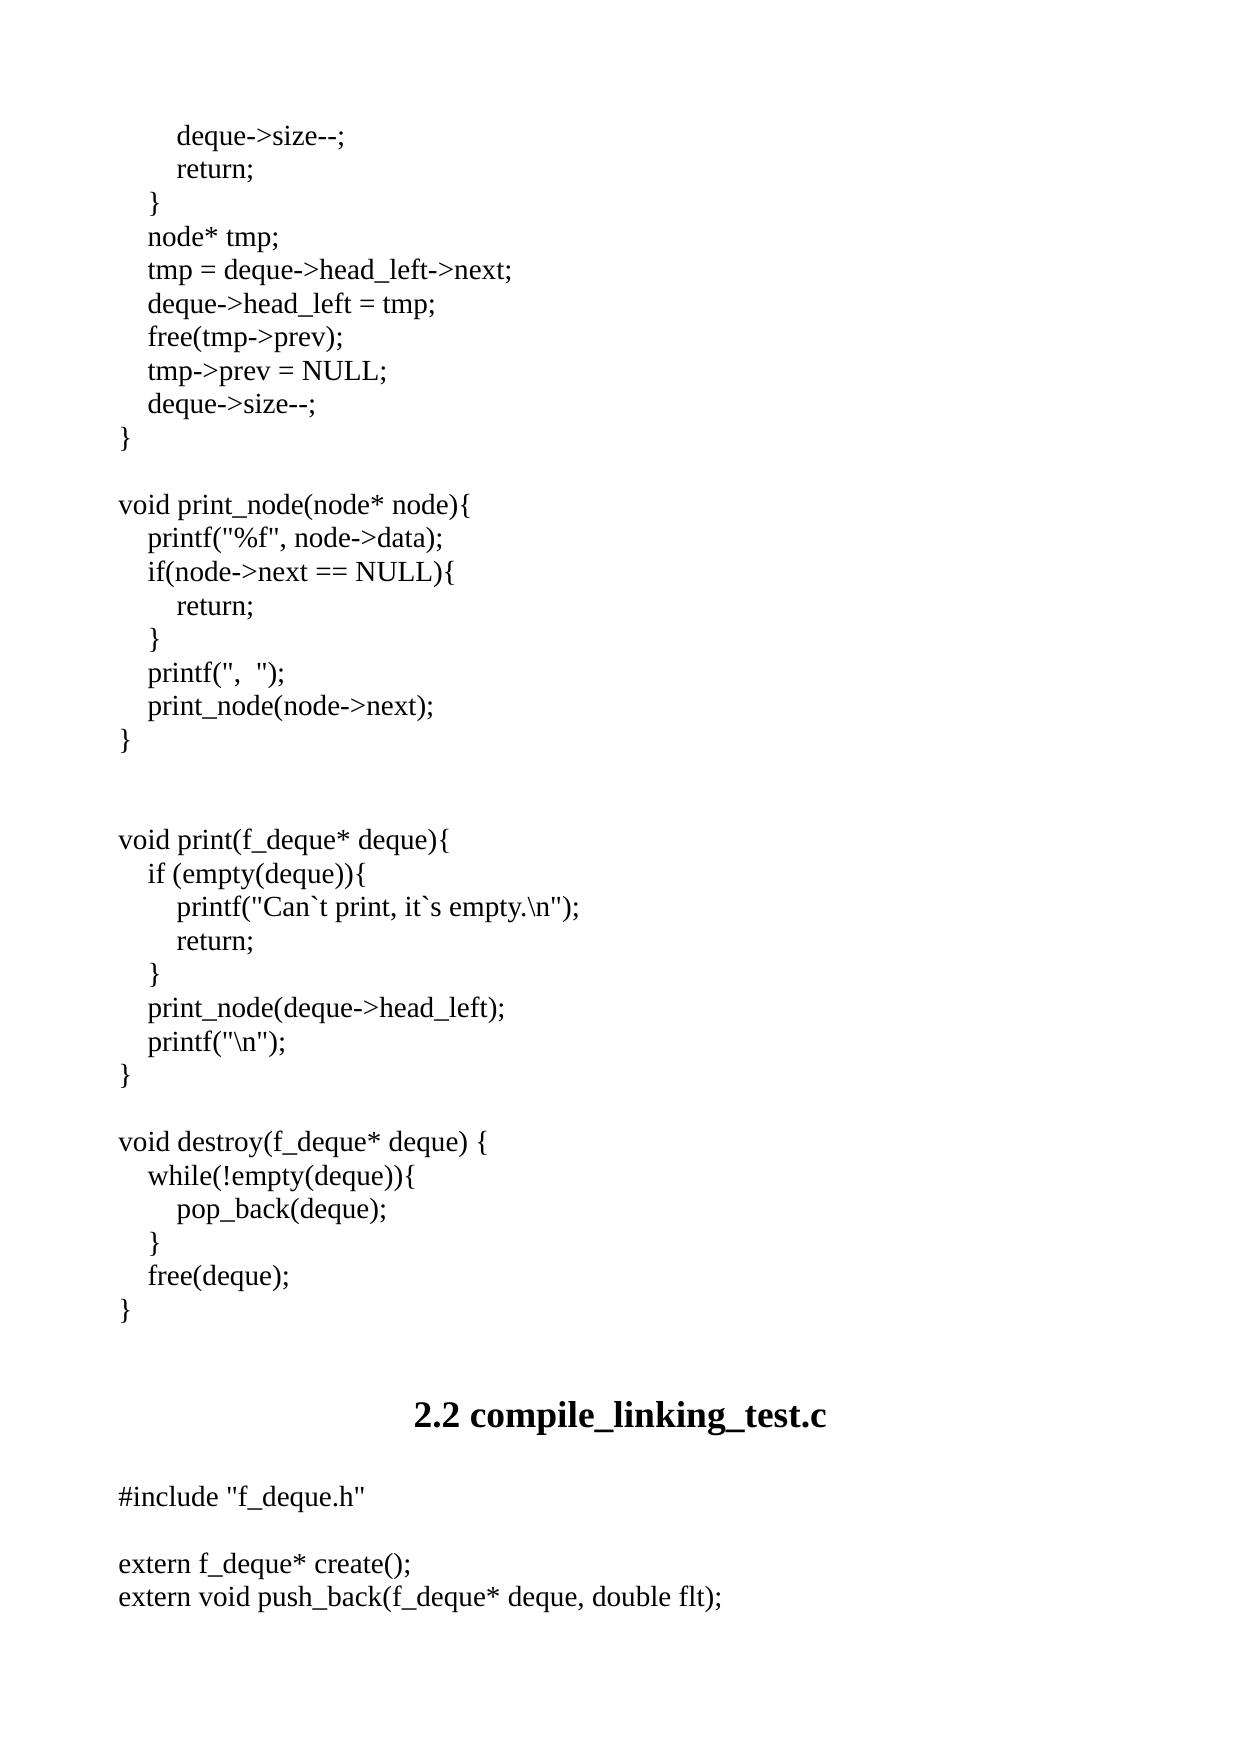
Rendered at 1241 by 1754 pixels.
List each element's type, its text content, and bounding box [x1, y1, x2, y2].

text deque->size--; [118, 386, 1122, 420]
text if (empty(deque)){ [118, 856, 1122, 889]
text } [118, 185, 1122, 219]
text tmp = deque->head_left->next; [118, 252, 1122, 286]
text } [118, 621, 1122, 655]
text printf("\n"); [118, 1024, 1122, 1057]
text print_node(deque->head_left); [118, 990, 1122, 1024]
text 2.2 compile_linking_test.c [118, 1393, 1122, 1436]
text deque->size--; [118, 118, 1122, 152]
text return; [118, 923, 1122, 957]
text } [118, 957, 1122, 990]
text if(node->next == NULL){ [118, 554, 1122, 588]
text printf("%f", node->data); [118, 521, 1122, 554]
text free(tmp->prev); [118, 319, 1122, 353]
text void destroy(f_deque* deque) { [118, 1124, 1122, 1158]
text return; [118, 152, 1122, 185]
text } [118, 1057, 1122, 1091]
text return; [118, 588, 1122, 621]
text void print(f_deque* deque){ [118, 822, 1122, 856]
text void print_node(node* node){ [118, 487, 1122, 521]
text } [118, 420, 1122, 453]
text pop_back(deque); [118, 1191, 1122, 1225]
text tmp->prev = NULL; [118, 353, 1122, 386]
text deque->head_left = tmp; [118, 286, 1122, 319]
text extern f_deque* create(); [118, 1546, 1122, 1579]
text printf(", "); [118, 655, 1122, 688]
text print_node(node->next); [118, 688, 1122, 722]
text #include "f_deque.h" [118, 1479, 1122, 1512]
text printf("Can`t print, it`s empty.\n"); [118, 889, 1122, 923]
text node* tmp; [118, 219, 1122, 252]
text while(!empty(deque)){ [118, 1158, 1122, 1191]
text } [118, 1292, 1122, 1326]
text free(deque); [118, 1258, 1122, 1292]
text extern void push_back(f_deque* deque, double flt); [118, 1579, 1122, 1613]
text } [118, 722, 1122, 755]
text } [118, 1225, 1122, 1258]
